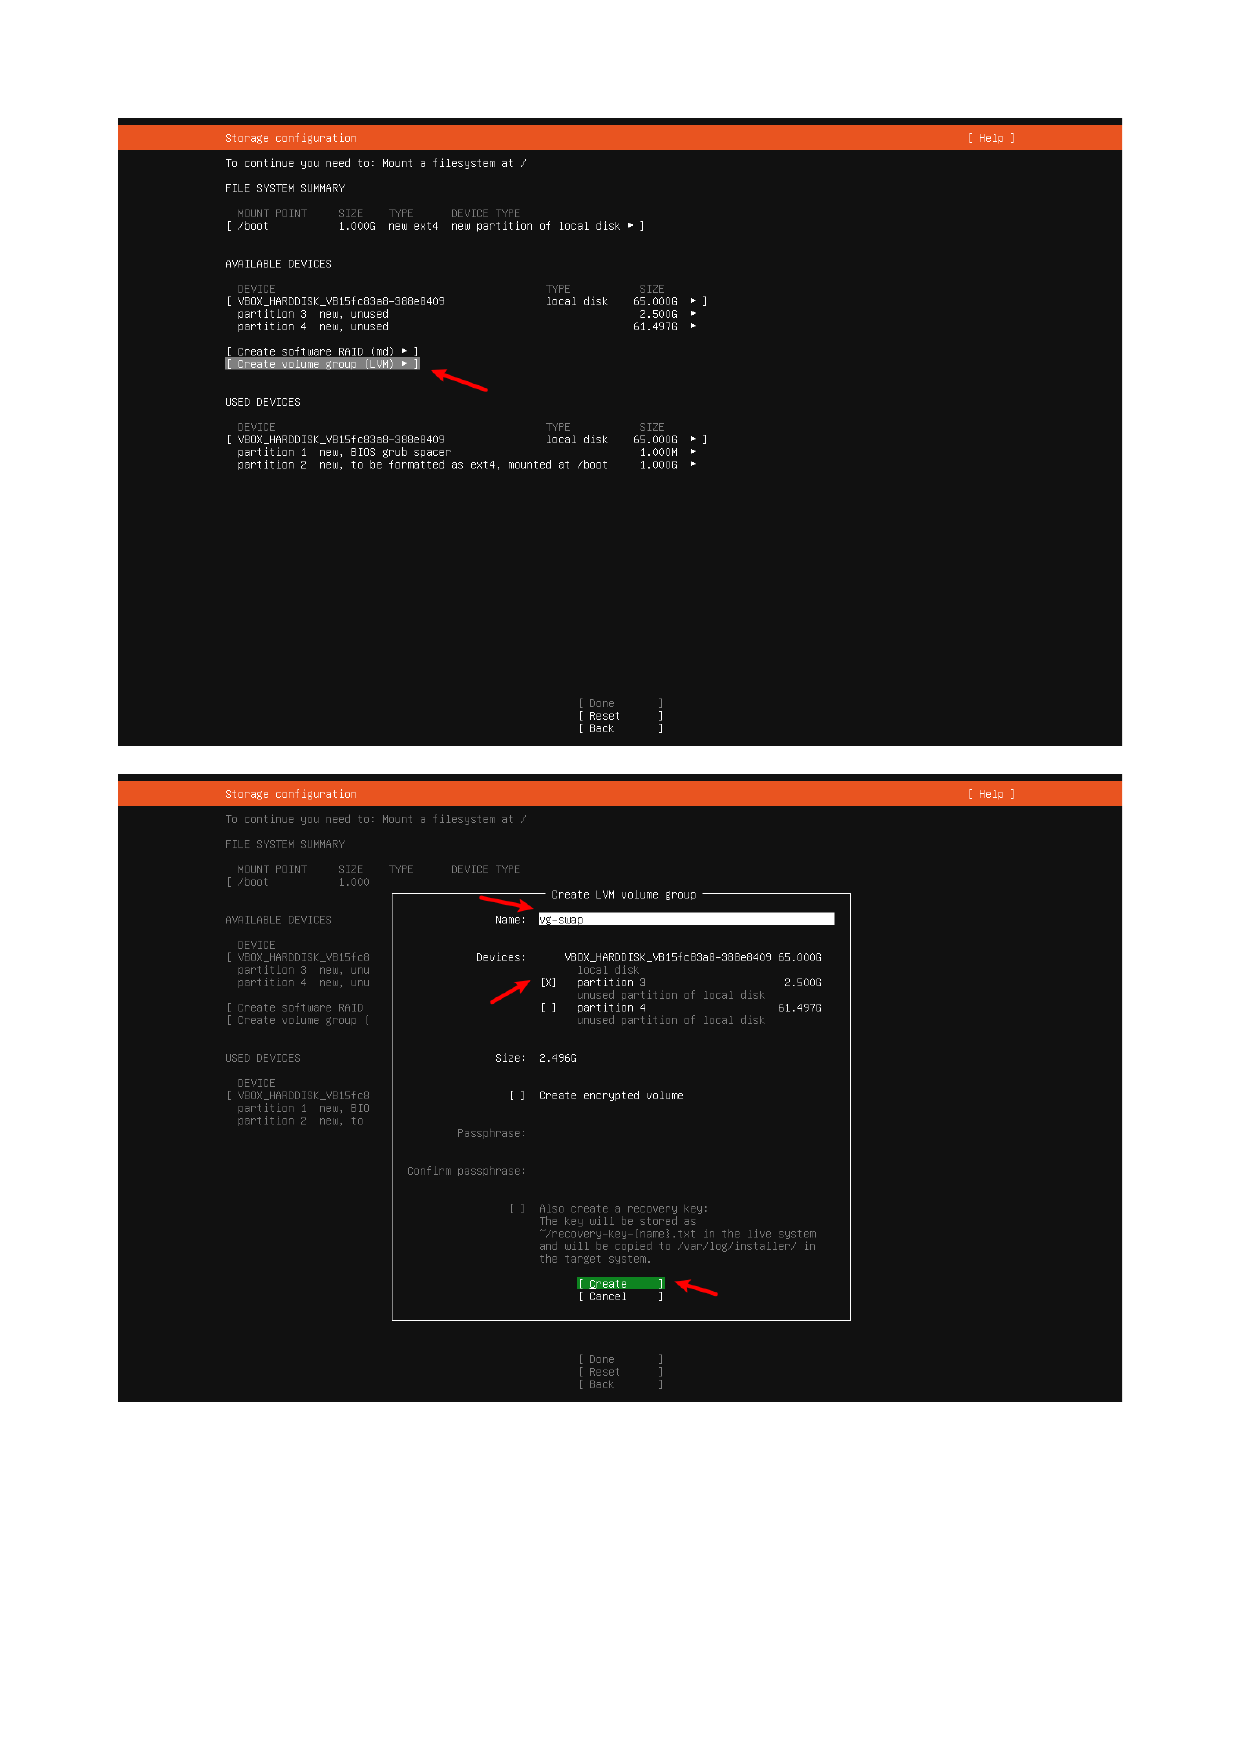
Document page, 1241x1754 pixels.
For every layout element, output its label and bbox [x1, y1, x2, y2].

picture [118, 118, 1123, 746]
picture [118, 774, 1123, 1402]
